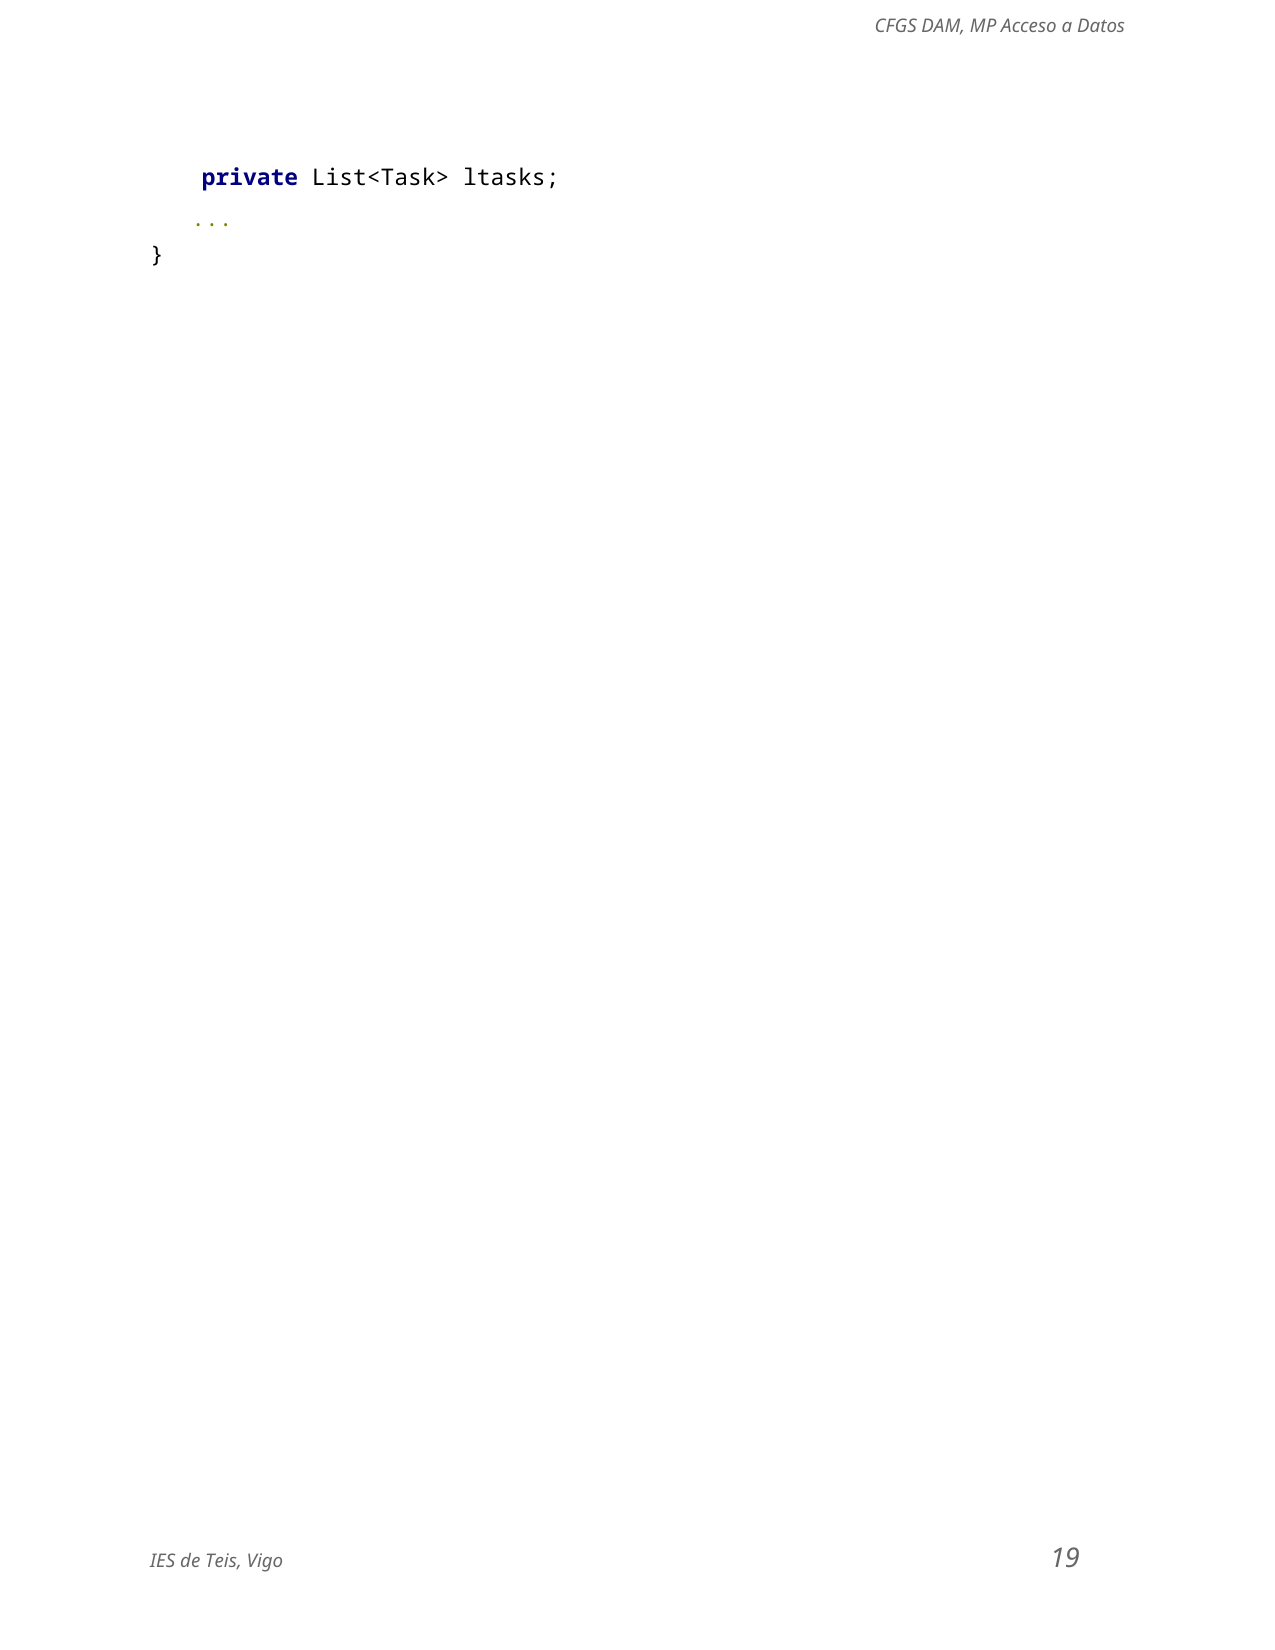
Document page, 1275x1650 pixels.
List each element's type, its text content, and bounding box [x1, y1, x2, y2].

text ... [150, 202, 1125, 233]
table_header private List<Task> ltasks; [150, 150, 1125, 202]
text } [150, 238, 1125, 269]
